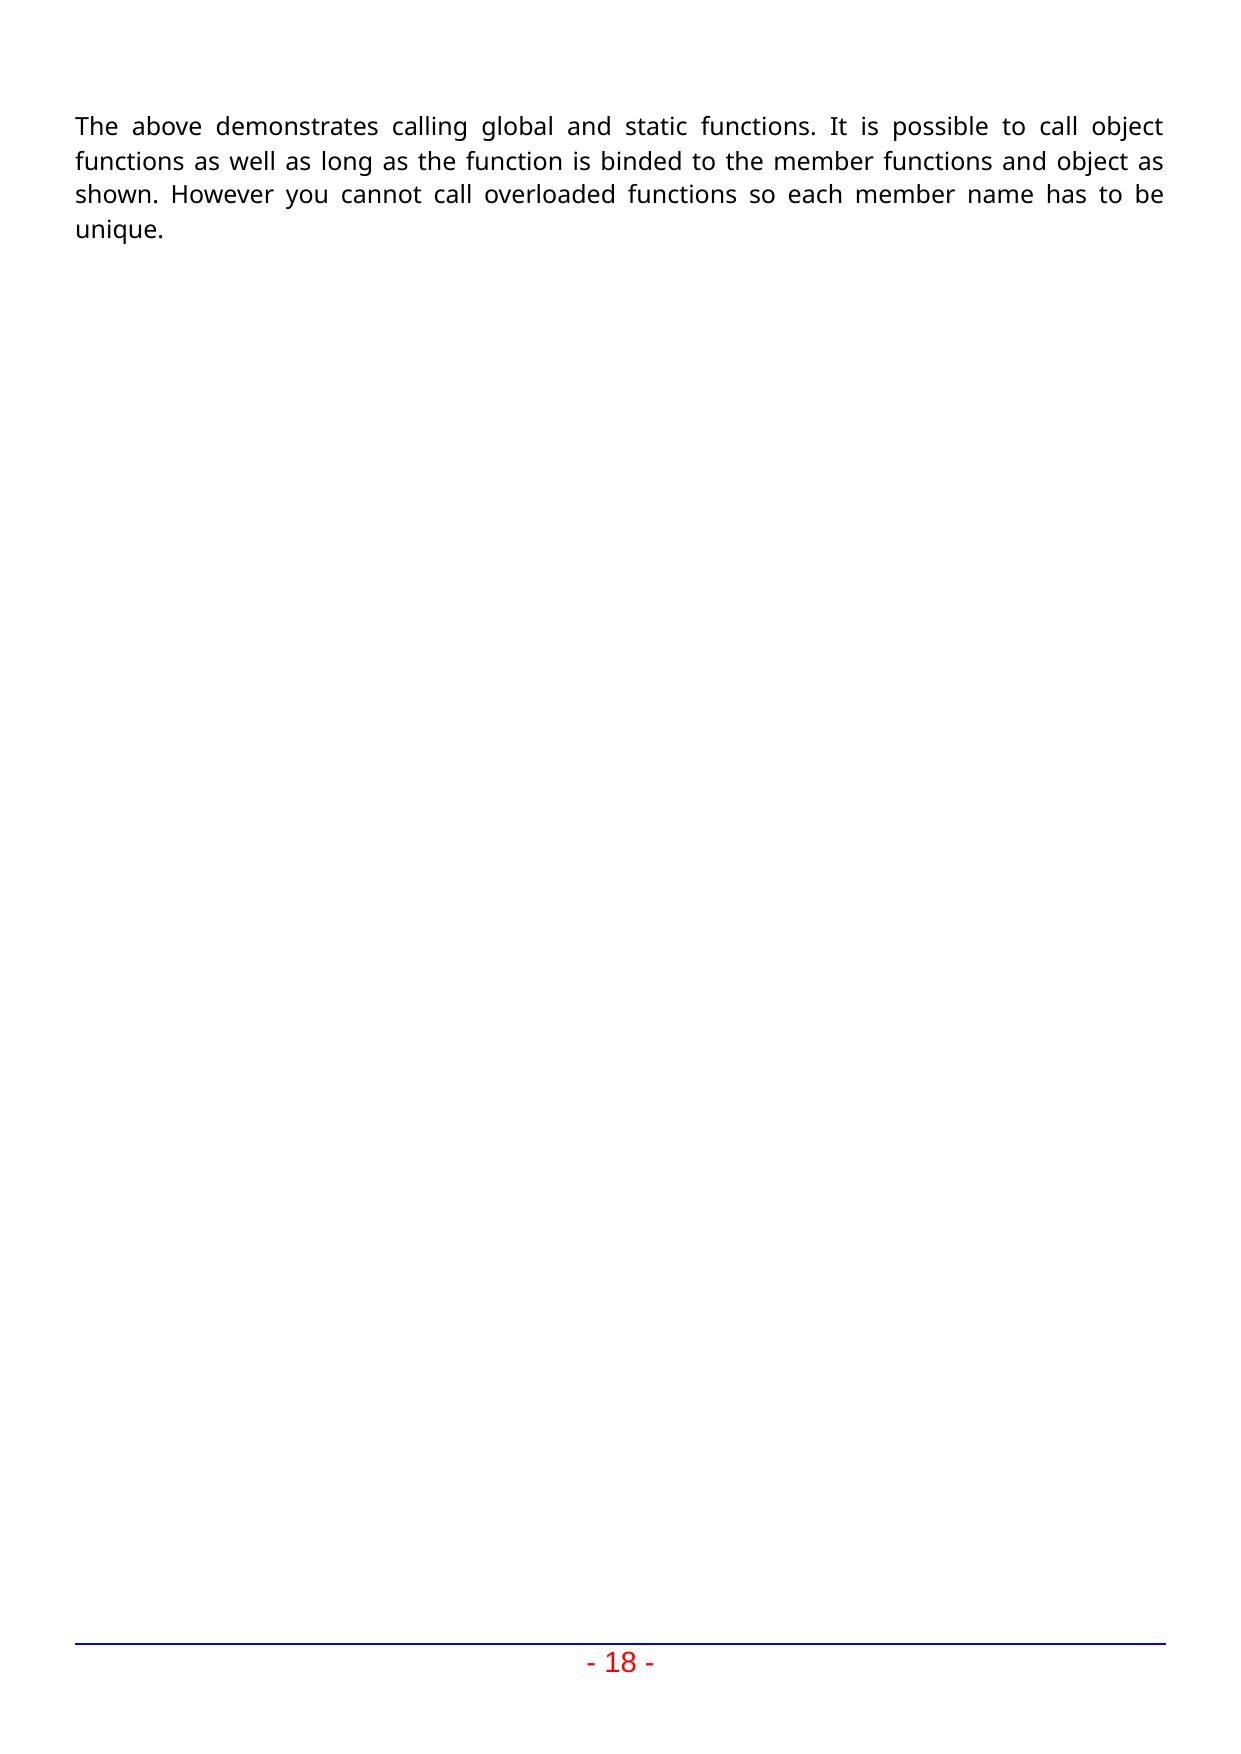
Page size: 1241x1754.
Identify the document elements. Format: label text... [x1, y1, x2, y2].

text The above demonstrates calling global and static functions. It is possible to call object functions as well as long as the function is binded to the member functions and object as shown. However you cannot call overloaded functions so each member name has to be unique. [75, 109, 1166, 245]
